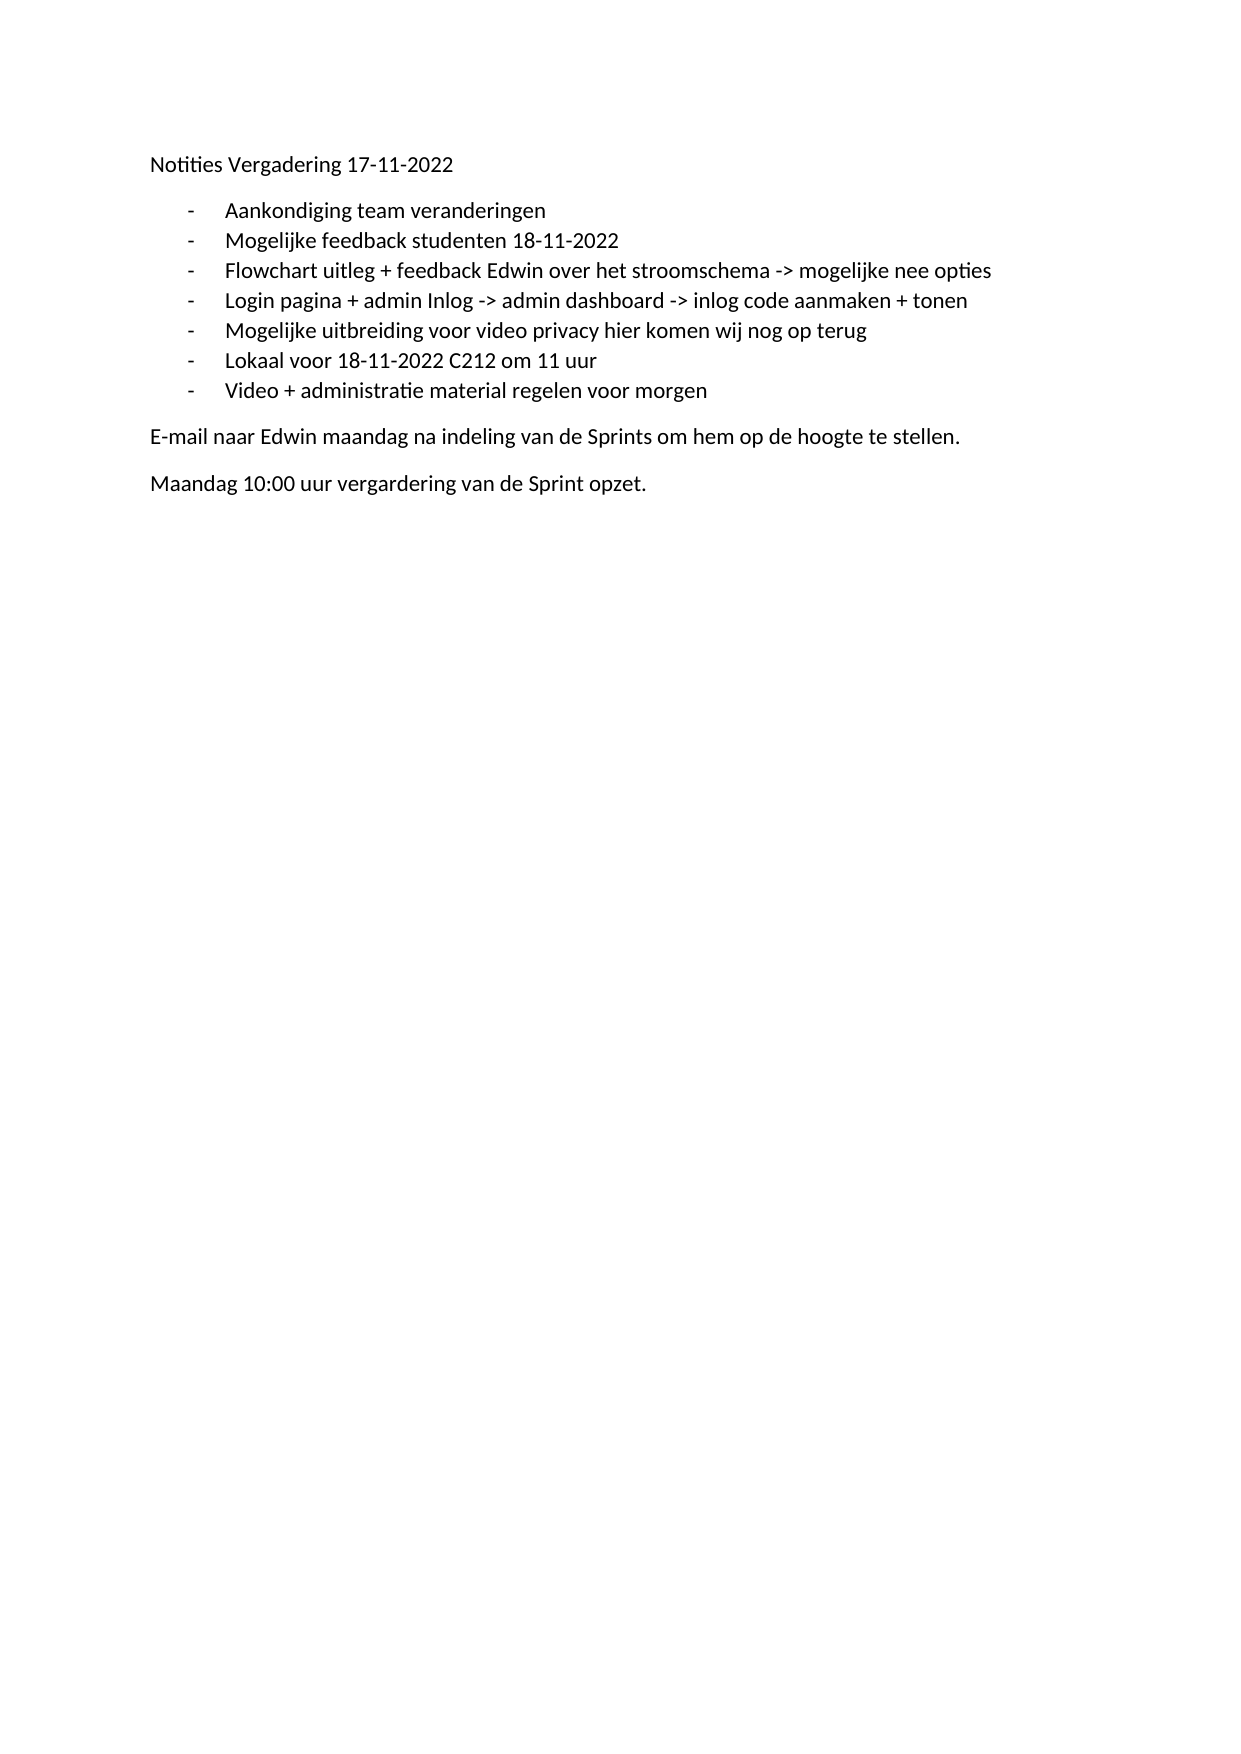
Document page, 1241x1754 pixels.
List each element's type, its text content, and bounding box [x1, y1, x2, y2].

text Maandag 10:00 uur vergardering van de Sprint opzet. [150, 469, 1090, 497]
list Aankondiging team veranderingen [187, 197, 1090, 224]
text E-mail naar Edwin maandag na indeling van de Sprints om hem op de hoogte te stellen. [150, 422, 1090, 451]
list Mogelijke feedback studenten 18-11-2022 [187, 226, 1090, 254]
text Notities Vergadering 17-11-2022 [150, 150, 1090, 178]
list Login pagina + admin Inlog -> admin dashboard -> inlog code aanmaken + tonen [187, 286, 1090, 314]
list Lokaal voor 18-11-2022 C212 om 11 uur [187, 346, 1090, 374]
list Flowchart uitleg + feedback Edwin over het stroomschema -> mogelijke nee opties [187, 256, 1090, 284]
list Mogelijke uitbreiding voor video privacy hier komen wij nog op terug [187, 316, 1090, 344]
list Video + administratie material regelen voor morgen [187, 376, 1090, 404]
